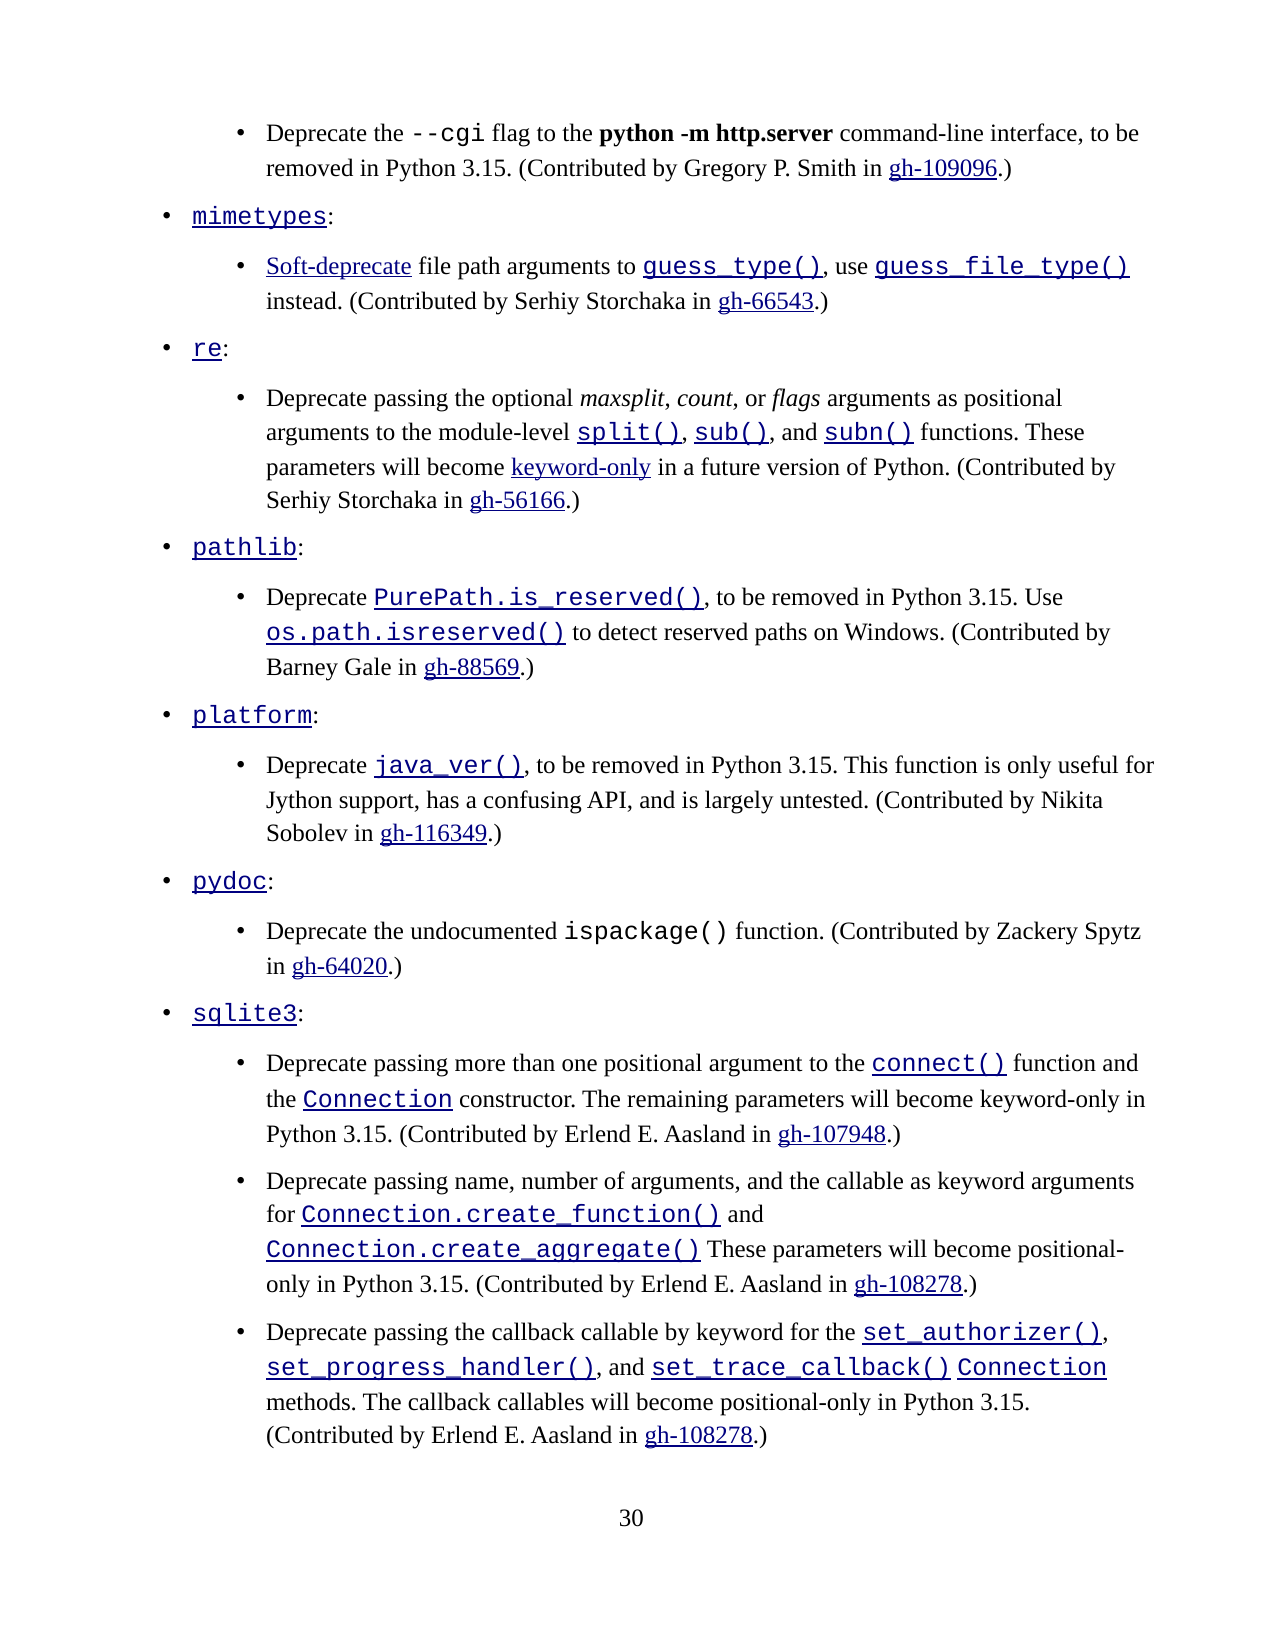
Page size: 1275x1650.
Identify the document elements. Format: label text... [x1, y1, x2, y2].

list Deprecate passing the optional maxsplit, count, or flags arguments as positional arguments to the module-level split(), sub(), and subn() functions. These parameters will become keyword-only in a future version of Python. (Contributed by Serhiy Storchaka in gh-56166.) [236, 383, 1157, 513]
list platform: [162, 700, 1157, 731]
list Deprecate the undocumented ispackage() function. (Contributed by Zackery Spytz in gh-64020.) [236, 916, 1157, 980]
list pathlib: [162, 532, 1157, 563]
list re: [162, 333, 1157, 364]
list Deprecate passing name, number of arguments, and the callable as keyword arguments for Connection.create_function() and Connection.create_aggregate() These parameters will become positional-only in Python 3.15. (Contributed by Erlend E. Aasland in gh-108278.) [236, 1166, 1157, 1298]
list Deprecate passing more than one positional argument to the connect() function and the Connection constructor. The remaining parameters will become keyword-only in Python 3.15. (Contributed by Erlend E. Aasland in gh-107948.) [236, 1048, 1157, 1147]
list Deprecate passing the callback callable by keyword for the set_authorizer(), set_progress_handler(), and set_trace_callback() Connection methods. The callback callables will become positional-only in Python 3.15. (Contributed by Erlend E. Aasland in gh-108278.) [236, 1317, 1157, 1449]
list Deprecate java_ver(), to be removed in Python 3.15. This function is only useful for Jython support, has a confusing API, and is largely untested. (Contributed by Nikita Sobolev in gh-116349.) [236, 750, 1157, 847]
list pydoc: [162, 866, 1157, 897]
list Deprecate PurePath.is_reserved(), to be removed in Python 3.15. Use os.path.isreserved() to detect reserved paths on Windows. (Contributed by Barney Gale in gh-88569.) [236, 582, 1157, 681]
list mimetypes: [162, 201, 1157, 232]
list Deprecate the --cgi flag to the python -m http.server command-line interface, to be removed in Python 3.15. (Contributed by Gregory P. Smith in gh-109096.) [236, 118, 1157, 182]
list Soft-deprecate file path arguments to guess_type(), use guess_file_type() instead. (Contributed by Serhiy Storchaka in gh-66543.) [236, 251, 1157, 315]
list sqlite3: [162, 998, 1157, 1029]
